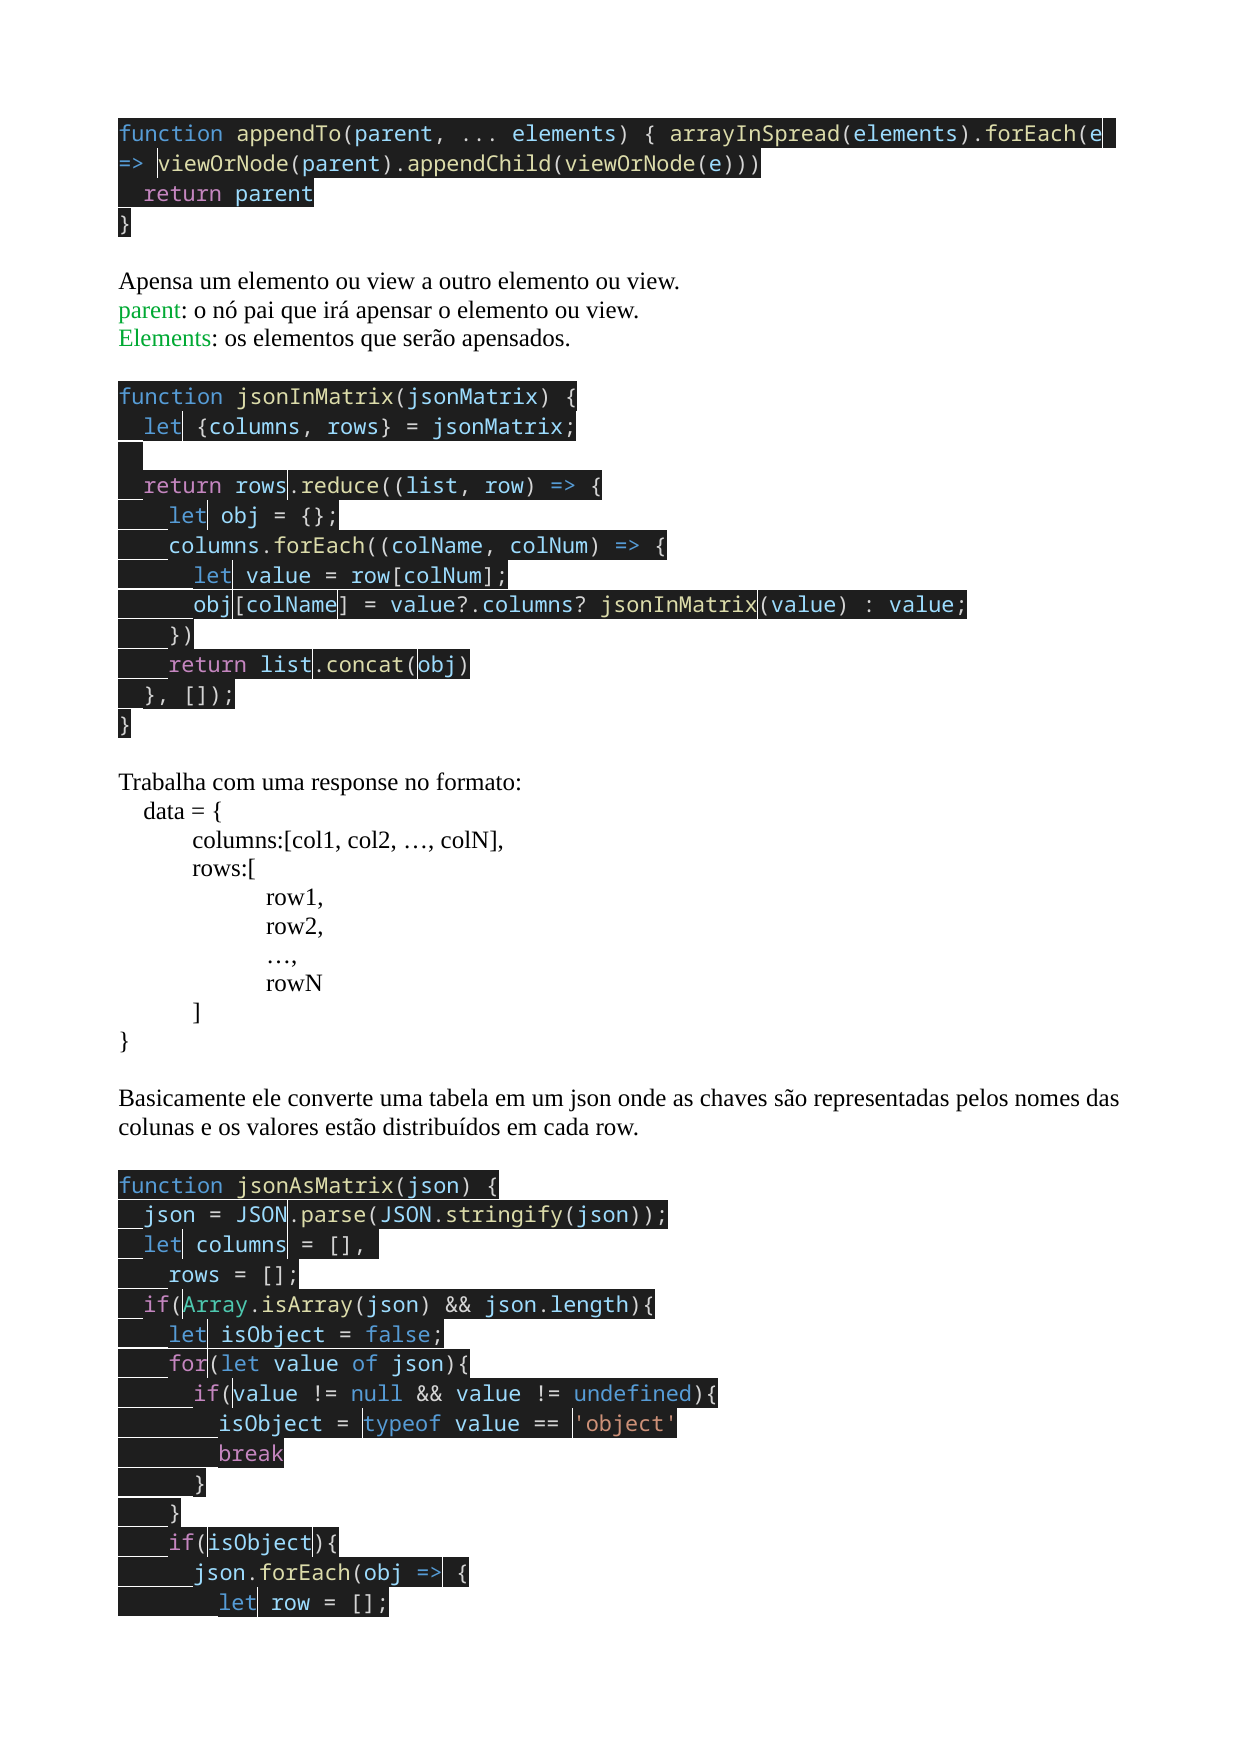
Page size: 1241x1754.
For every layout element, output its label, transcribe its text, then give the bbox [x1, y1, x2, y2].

text } [118, 207, 1122, 237]
text if(value != null && value != undefined){ [118, 1378, 1122, 1408]
text function appendTo(parent, ... elements) { arrayInSpread(elements).forEach(e => viewOrNode(parent).appendChild(viewOrNode(e))) [118, 118, 1122, 178]
text Trabalha com uma response no formato: [118, 767, 1122, 796]
text return list.concat(obj) [118, 649, 1122, 679]
text parent: o nó pai que irá apensar o elemento ou view. [118, 295, 1122, 323]
text return rows.reduce((list, row) => { [118, 470, 1122, 500]
text let isObject = false; [118, 1319, 1122, 1348]
text rowN [118, 968, 1122, 997]
text } [118, 1497, 1122, 1527]
text if(isObject){ [118, 1527, 1122, 1557]
text data = { [118, 796, 1122, 825]
text Basicamente ele converte uma tabela em um json onde as chaves são representadas pelos nomes das colunas e os valores estão distribuídos em cada row. [118, 1083, 1122, 1141]
text rows = []; [118, 1259, 1122, 1289]
text let {columns, rows} = jsonMatrix; [118, 411, 1122, 441]
text columns:[col1, col2, …, colN], [118, 825, 1122, 853]
text function jsonAsMatrix(json) { [118, 1170, 1122, 1199]
text return parent [118, 178, 1122, 207]
text }, []); [118, 679, 1122, 709]
text break [118, 1438, 1122, 1468]
text Elements: os elementos que serão apensados. [118, 323, 1122, 352]
text json = JSON.parse(JSON.stringify(json)); [118, 1199, 1122, 1229]
text isObject = typeof value == 'object' [118, 1408, 1122, 1438]
text }) [118, 619, 1122, 649]
text Apensa um elemento ou view a outro elemento ou view. [118, 266, 1122, 295]
text columns.forEach((colName, colNum) => { [118, 530, 1122, 560]
text let value = row[colNum]; [118, 560, 1122, 589]
text ] [118, 997, 1122, 1026]
text obj[colName] = value?.columns? jsonInMatrix(value) : value; [118, 589, 1122, 619]
text row2, [118, 911, 1122, 940]
text …, [118, 940, 1122, 968]
text row1, [118, 882, 1122, 911]
text } [118, 709, 1122, 738]
text rows:[ [118, 853, 1122, 882]
text let obj = {}; [118, 500, 1122, 530]
text for(let value of json){ [118, 1348, 1122, 1378]
text } [118, 1468, 1122, 1497]
text if(Array.isArray(json) && json.length){ [118, 1289, 1122, 1319]
text let row = []; [118, 1587, 1122, 1617]
text } [118, 1026, 1122, 1055]
text json.forEach(obj => { [118, 1557, 1122, 1587]
text let columns = [], [118, 1229, 1122, 1259]
text function jsonInMatrix(jsonMatrix) { [118, 381, 1122, 411]
